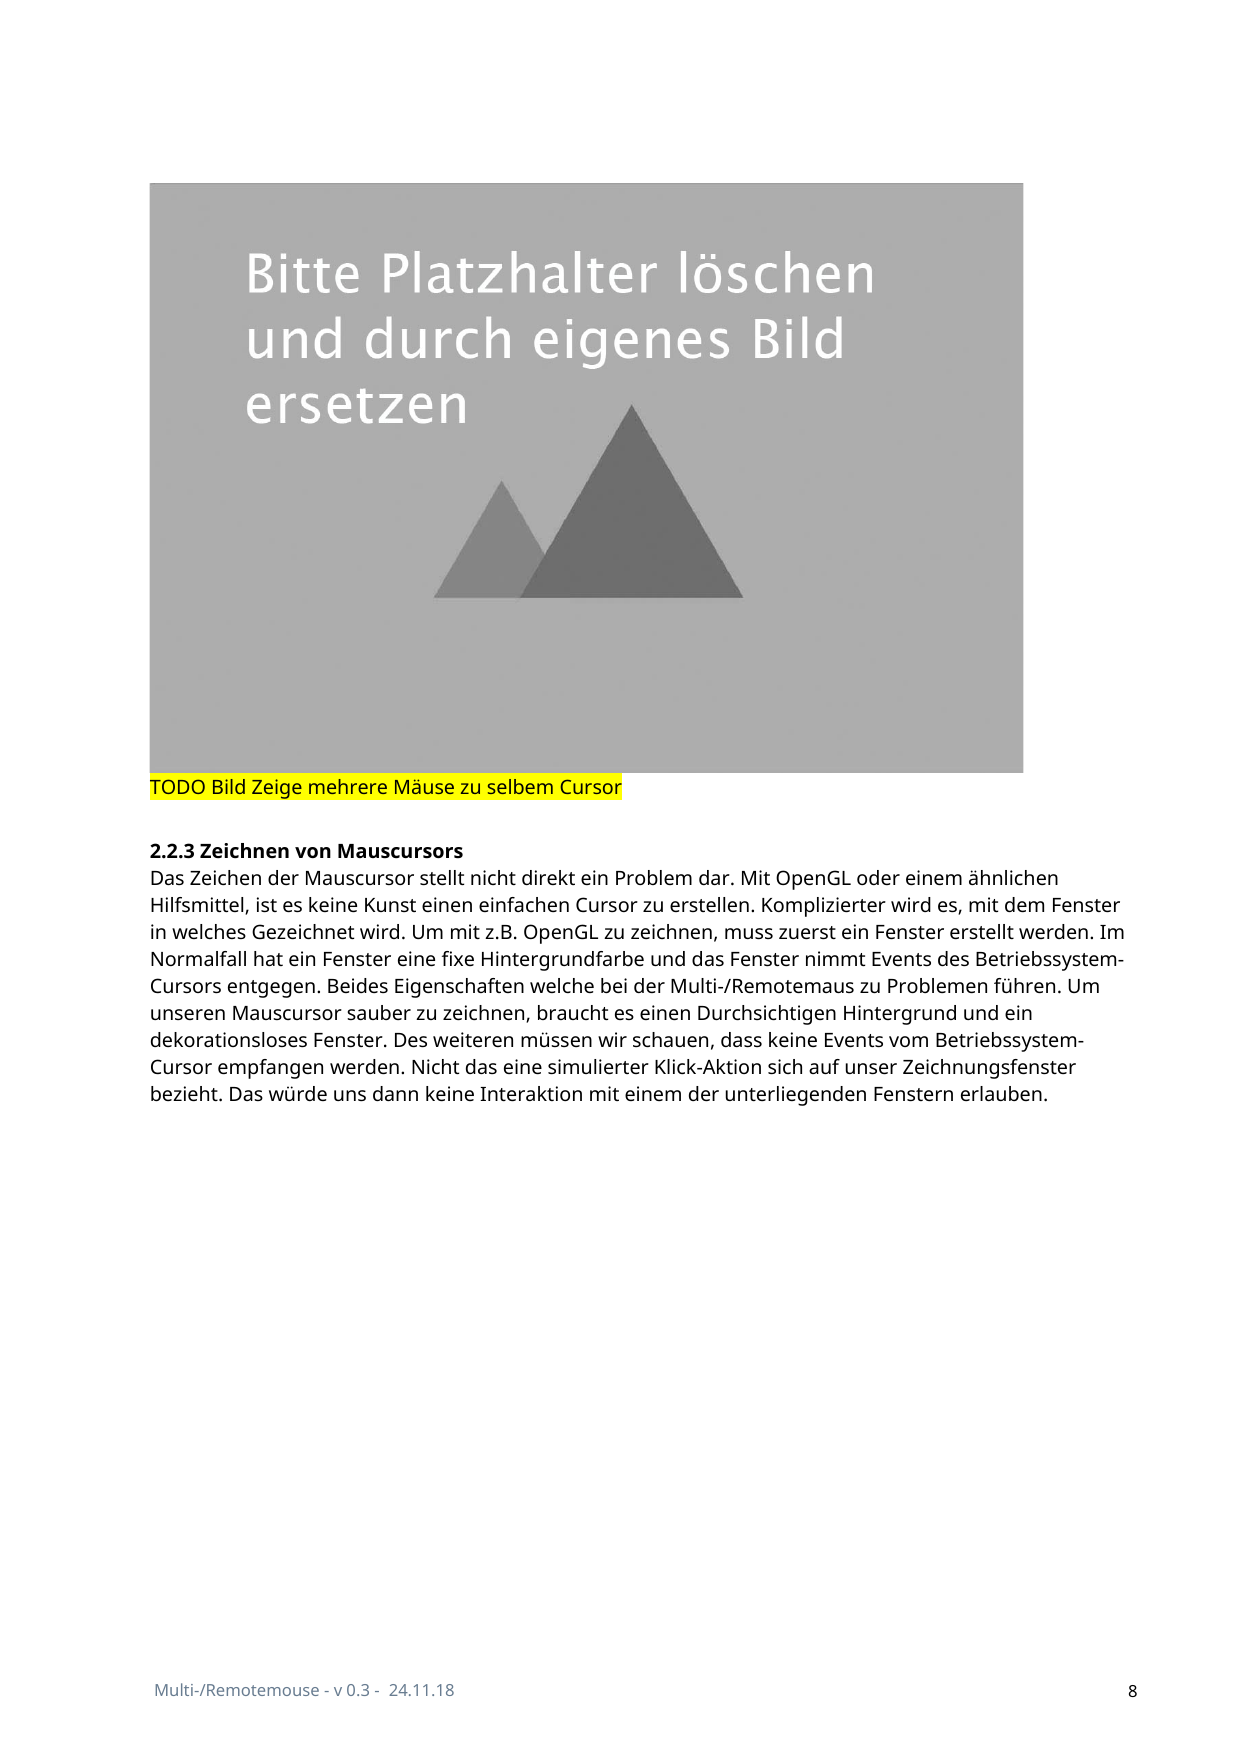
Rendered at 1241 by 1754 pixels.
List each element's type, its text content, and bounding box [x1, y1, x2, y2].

picture [149, 183, 1024, 773]
subtitle Zeichnen von Mauscursors [149, 837, 1136, 864]
text Das Zeichen der Mauscursor stellt nicht direkt ein Problem dar. Mit OpenGL oder einem ähnlichen Hilfsmittel, ist es keine Kunst einen einfachen Cursor zu erstellen. Komplizierter wird es, mit dem Fenster in welches Gezeichnet wird. Um mit z.B. OpenGL zu zeichnen, muss zuerst ein Fenster erstellt werden. Im Normalfall hat ein Fenster eine fixe Hintergrundfarbe und das Fenster nimmt Events des Betriebssystem-Cursors entgegen. Beides Eigenschaften welche bei der Multi-/Remotemaus zu Problemen führen. Um unseren Mauscursor sauber zu zeichnen, braucht es einen Durchsichtigen Hintergrund und ein dekorationsloses Fenster. Des weiteren müssen wir schauen, dass keine Events vom Betriebssystem-Cursor empfangen werden. Nicht das eine simulierter Klick-Aktion sich auf unser Zeichnungsfenster bezieht. Das würde uns dann keine Interaktion mit einem der unterliegenden Fenstern erlauben. [149, 864, 1136, 1107]
text TODO Bild Zeige mehrere Mäuse zu selbem Cursor [149, 773, 1136, 800]
